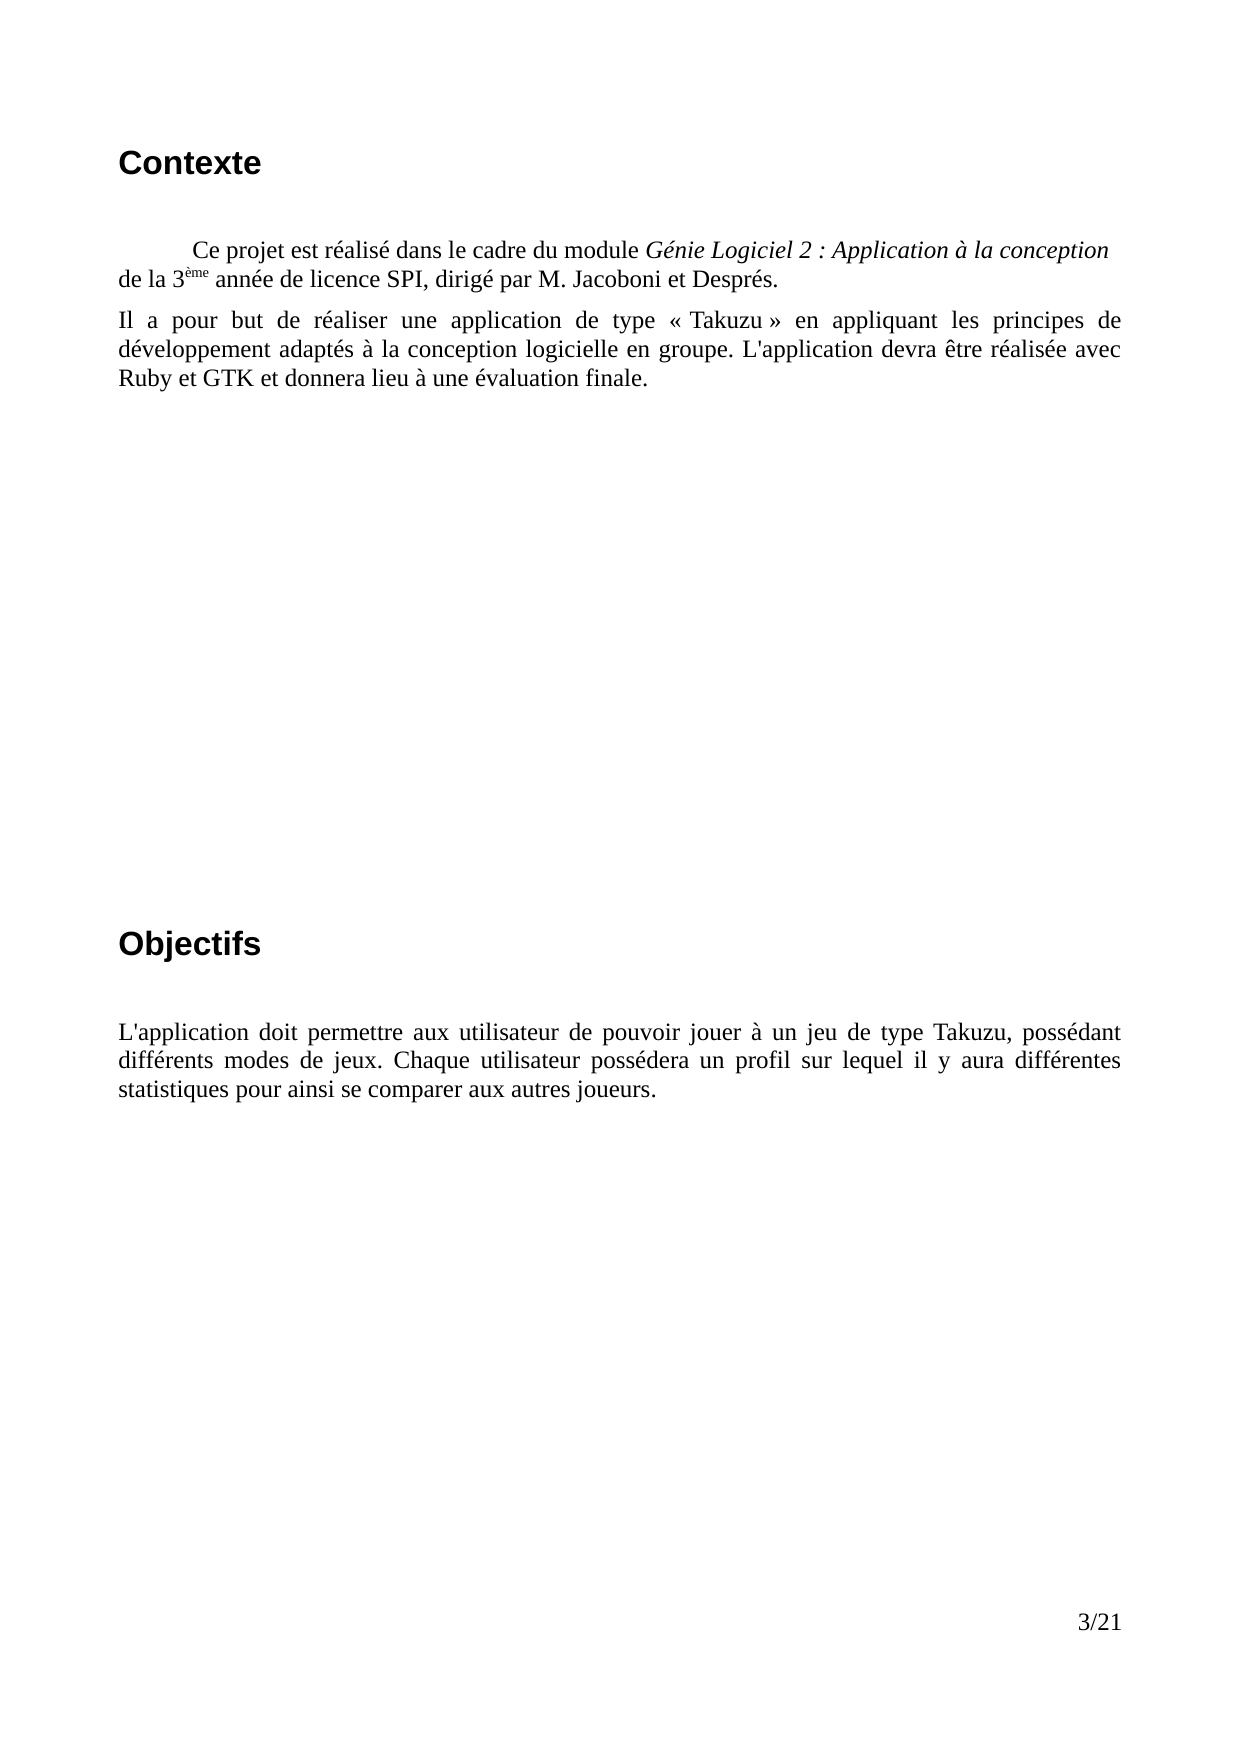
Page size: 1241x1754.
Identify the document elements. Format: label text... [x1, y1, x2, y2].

subtitle Objectifs [118, 924, 1122, 963]
text Ce projet est réalisé dans le cadre du module Génie Logiciel 2 : Application à la conception de la 3ème année de licence SPI, dirigé par M. Jacoboni et Després. [118, 236, 1122, 293]
subtitle Contexte [118, 143, 1122, 182]
text L'application doit permettre aux utilisateur de pouvoir jouer à un jeu de type Takuzu, possédant différents modes de jeux. Chaque utilisateur possédera un profil sur lequel il y aura différentes statistiques pour ainsi se comparer aux autres joueurs. [118, 1017, 1122, 1103]
text Il a pour but de réaliser une application de type « Takuzu » en appliquant les principes de développement adaptés à la conception logicielle en groupe. L'application devra être réalisée avec Ruby et GTK et donnera lieu à une évaluation finale. [118, 306, 1122, 392]
